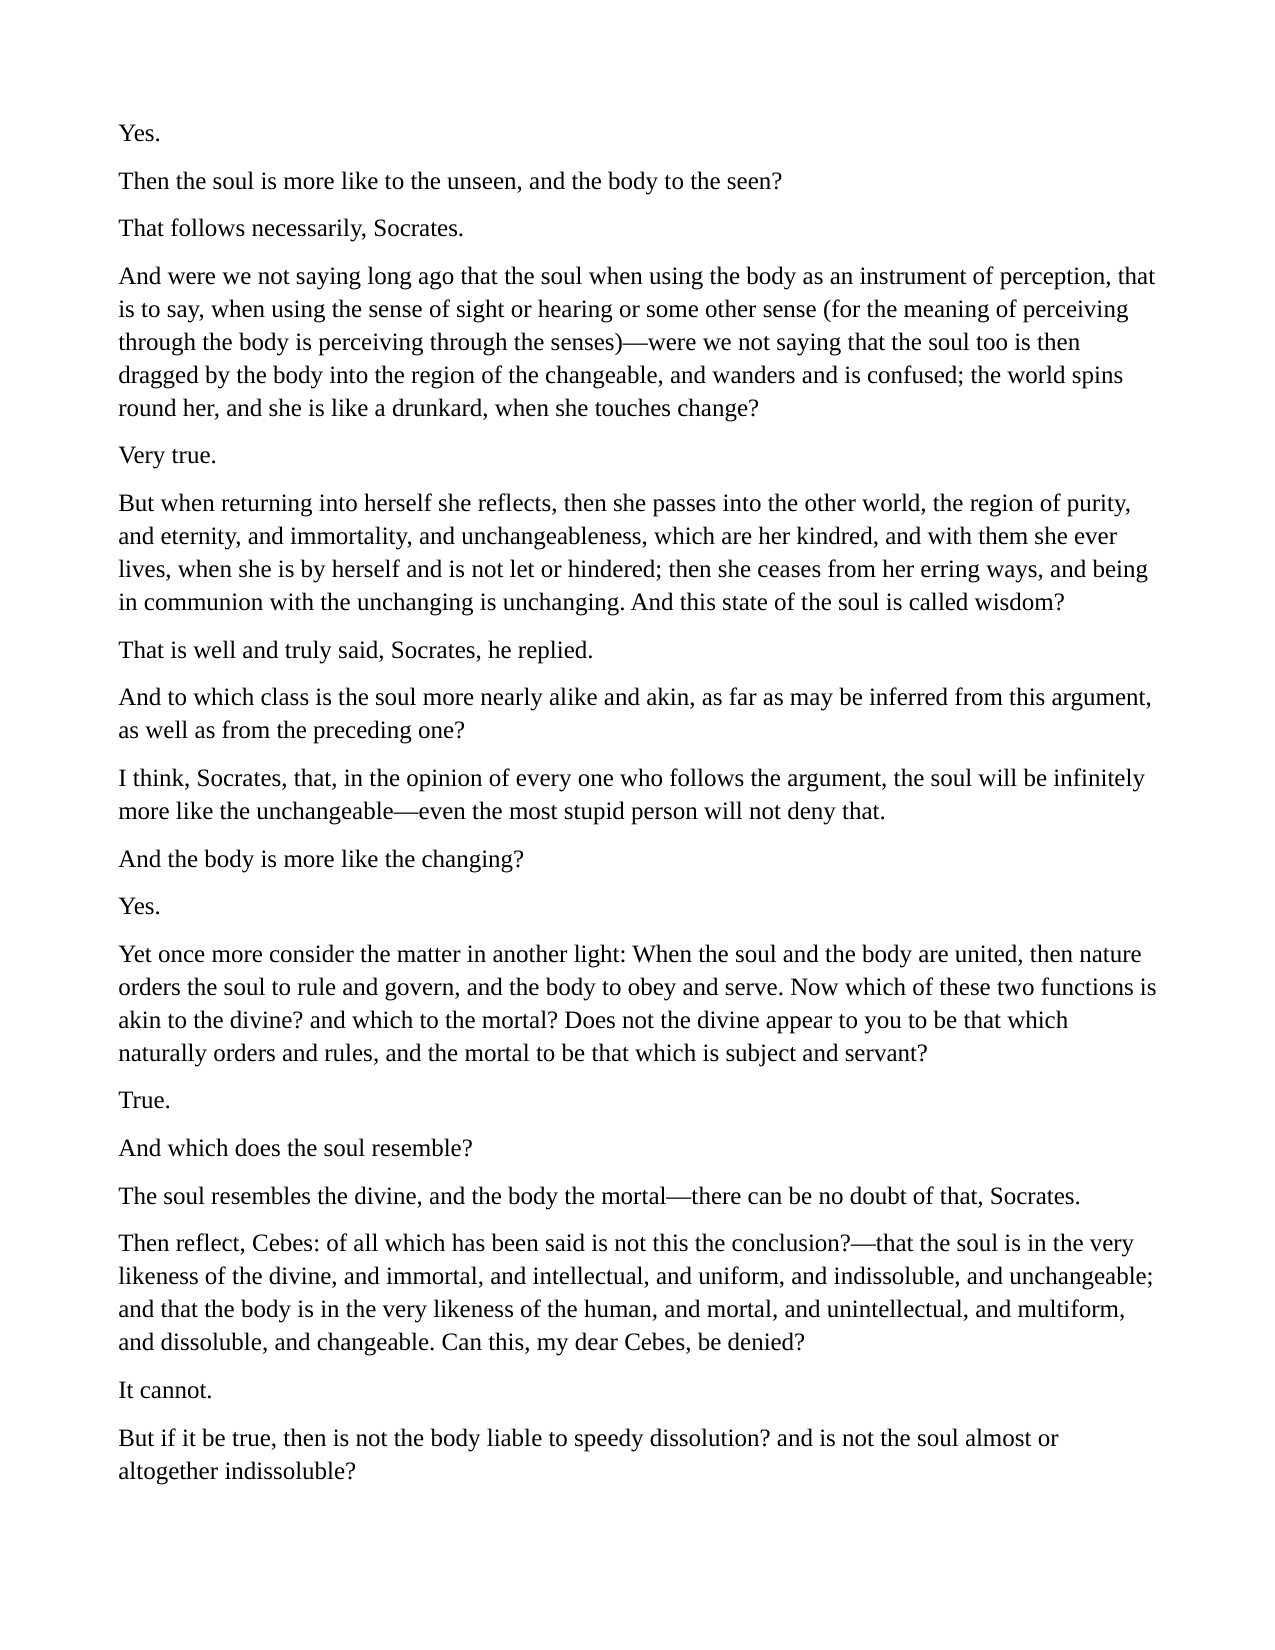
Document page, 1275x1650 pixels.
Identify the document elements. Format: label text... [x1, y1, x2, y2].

text Very true. [118, 441, 1157, 469]
text The soul resembles the divine, and the body the mortal—there can be no doubt of that, Socrates. [118, 1181, 1157, 1209]
text But if it be true, then is not the body liable to speedy dissolution? and is not the soul almost or altogether indissoluble? [118, 1423, 1157, 1484]
text But when returning into herself she reflects, then she passes into the other world, the region of purity, and eternity, and immortality, and unchangeableness, which are her kindred, and with them she ever lives, when she is by herself and is not let or hindered; then she ceases from her erring ways, and being in communion with the unchanging is unchanging. And this state of the soul is called wisdom? [118, 488, 1157, 616]
text It cannot. [118, 1375, 1157, 1404]
text And to which class is the soul more nearly alike and akin, as far as may be inferred from this argument, as well as from the preceding one? [118, 682, 1157, 744]
text Then the soul is more like to the unseen, and the body to the seen? [118, 166, 1157, 194]
text And the body is more like the changing? [118, 844, 1157, 872]
text Yes. [118, 118, 1157, 147]
text That is well and truly said, Socrates, he replied. [118, 635, 1157, 664]
text That follows necessarily, Socrates. [118, 213, 1157, 242]
text Yes. [118, 891, 1157, 920]
text And which does the soul resemble? [118, 1133, 1157, 1162]
text I think, Socrates, that, in the opinion of every one who follows the argument, the soul will be infinitely more like the unchangeable—even the most stupid person will not deny that. [118, 763, 1157, 825]
text Then reflect, Cebes: of all which has been said is not this the conclusion?—that the soul is in the very likeness of the divine, and immortal, and intellectual, and uniform, and indissoluble, and unchangeable; and that the body is in the very likeness of the human, and mortal, and unintellectual, and multiform, and dissoluble, and changeable. Can this, my dear Cebes, be denied? [118, 1228, 1157, 1356]
text Yet once more consider the matter in another light: When the soul and the body are united, then nature orders the soul to rule and govern, and the body to obey and serve. Now which of these two functions is akin to the divine? and which to the mortal? Does not the divine appear to you to be that which naturally orders and rules, and the mortal to be that which is subject and servant? [118, 939, 1157, 1067]
text And were we not saying long ago that the soul when using the body as an instrument of perception, that is to say, when using the sense of sight or hearing or some other sense (for the meaning of perceiving through the body is perceiving through the senses)—were we not saying that the soul too is then dragged by the body into the region of the changeable, and wanders and is confused; the world spins round her, and she is like a drunkard, when she touches change? [118, 261, 1157, 422]
text True. [118, 1086, 1157, 1114]
